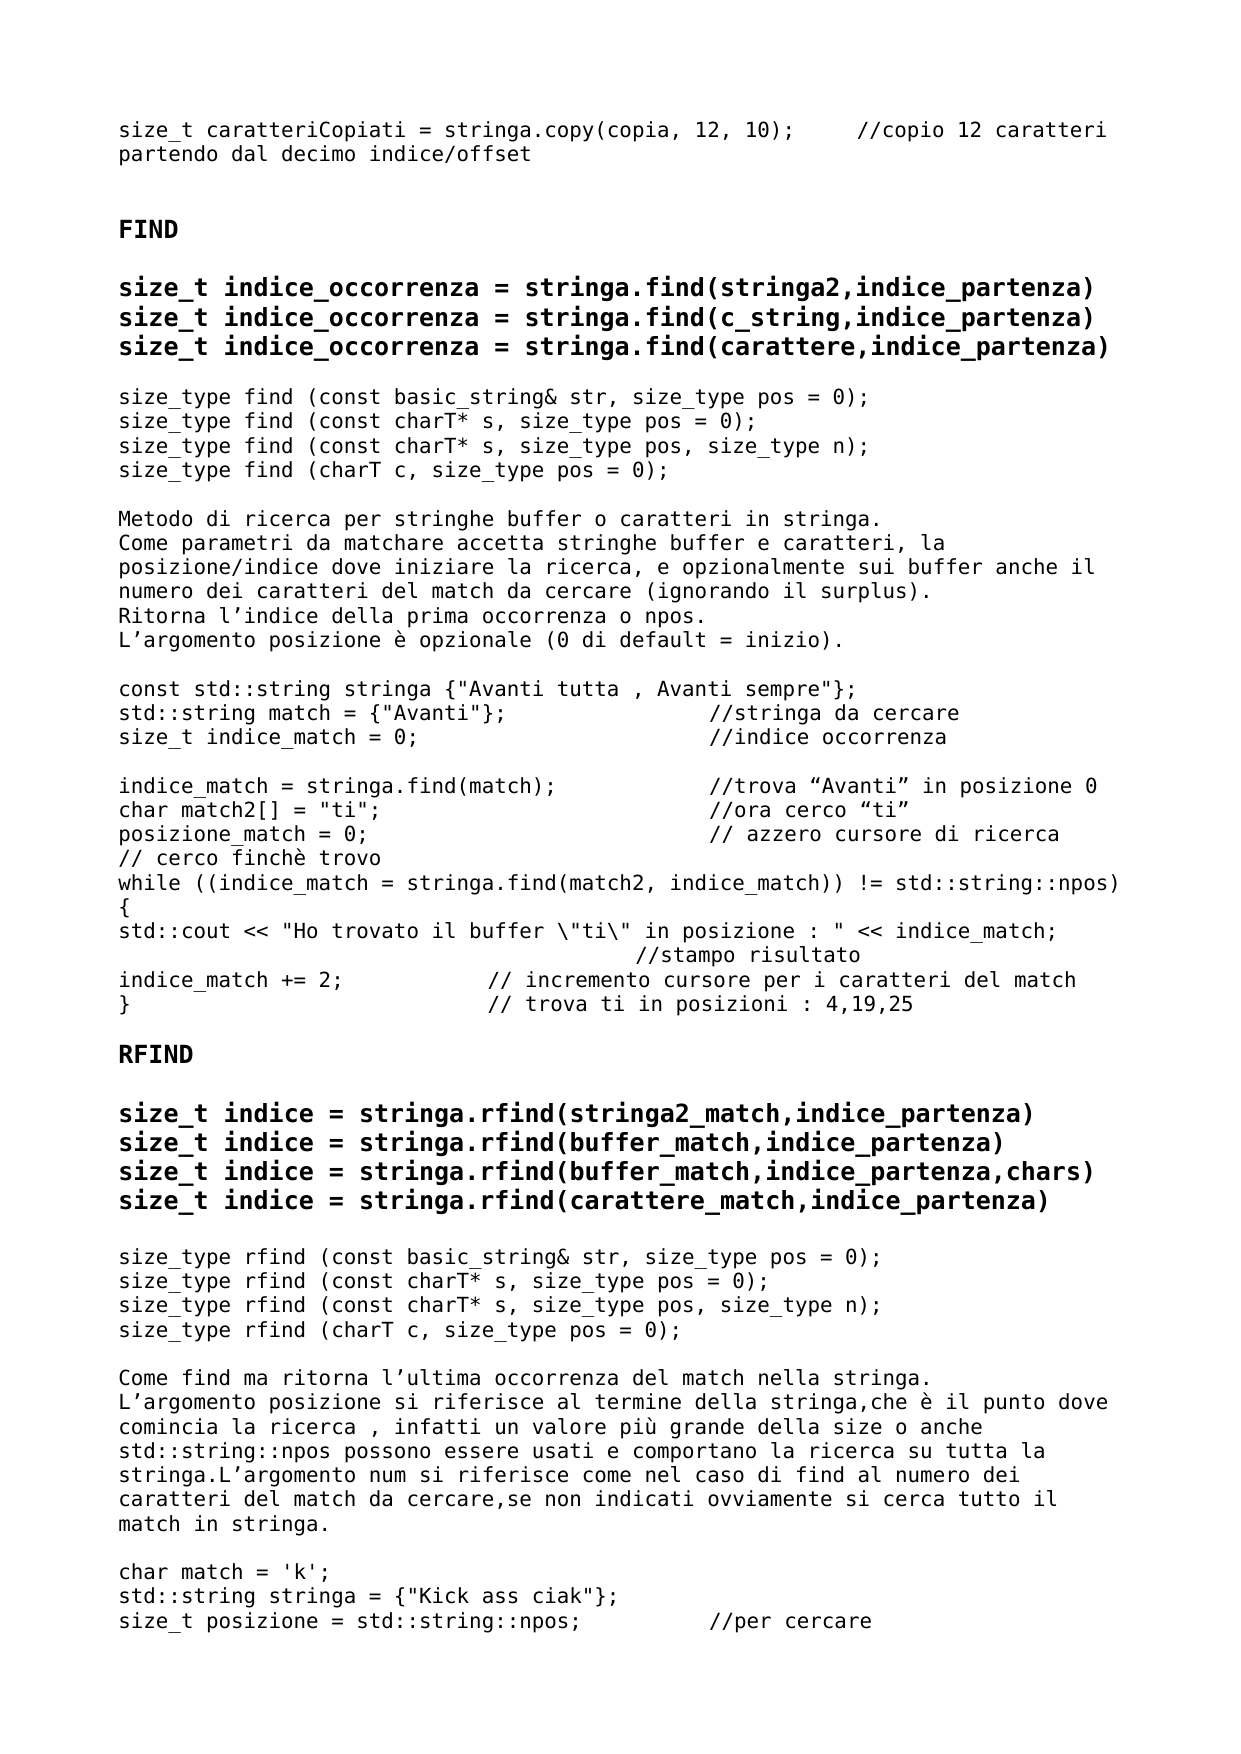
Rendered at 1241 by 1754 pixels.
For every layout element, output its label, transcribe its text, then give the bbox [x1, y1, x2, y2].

text size_type rfind (const charT* s, size_type pos = 0); [118, 1269, 1122, 1293]
text L’argomento posizione è opzionale (0 di default = inizio). [118, 628, 1122, 652]
text size_type rfind (charT c, size_type pos = 0); [118, 1318, 1122, 1342]
text size_type rfind (const charT* s, size_type pos, size_type n); [118, 1293, 1122, 1318]
text L’argomento posizione si riferisce al termine della stringa,che è il punto dove comincia la ricerca , infatti un valore più grande della size o anche std::string::npos possono essere usati e comportano la ricerca su tutta la stringa.L’argomento num si riferisce come nel caso di find al numero dei caratteri del match da cercare,se non indicati ovviamente si cerca tutto il match in stringa. [118, 1390, 1122, 1536]
text size_t indice_occorrenza = stringa.find(stringa2,indice_partenza) [118, 273, 1122, 303]
text size_t caratteriCopiati = stringa.copy(copia, 12, 10); //copio 12 caratteri partendo dal decimo indice/offset [118, 118, 1122, 167]
text std::string match = {"Avanti"}; //stringa da cercare [118, 701, 1122, 725]
text Ritorna l’indice della prima occorrenza o npos. [118, 604, 1122, 628]
text size_t indice_occorrenza = stringa.find(c_string,indice_partenza) [118, 303, 1122, 332]
text size_type find (charT c, size_type pos = 0); [118, 458, 1122, 482]
text indice_match = stringa.find(match); //trova “Avanti” in posizione 0 [118, 774, 1122, 798]
text size_type find (const charT* s, size_type pos, size_type n); [118, 434, 1122, 458]
text size_type rfind (const basic_string& str, size_type pos = 0); [118, 1245, 1122, 1269]
text // cerco finchè trovo [118, 846, 1122, 871]
text indice_match += 2; // incremento cursore per i caratteri del match [118, 968, 1122, 992]
text size_type find (const charT* s, size_type pos = 0); [118, 409, 1122, 434]
text size_t indice_occorrenza = stringa.find(carattere,indice_partenza) [118, 332, 1122, 361]
text char match2[] = "ti"; //ora cerco “ti” [118, 798, 1122, 822]
text Metodo di ricerca per stringhe buffer o caratteri in stringa. [118, 507, 1122, 531]
text size_t indice = stringa.rfind(carattere_match,indice_partenza) [118, 1186, 1122, 1216]
text size_t posizione = std::string::npos; //per cercare [118, 1609, 1122, 1633]
text size_t indice_match = 0; //indice occorrenza [118, 725, 1122, 774]
text char match = 'k'; [118, 1560, 1122, 1584]
text Come find ma ritorna l’ultima occorrenza del match nella stringa. [118, 1366, 1122, 1390]
text } // trova ti in posizioni : 4,19,25 [118, 992, 1122, 1016]
text size_t indice = stringa.rfind(stringa2_match,indice_partenza) [118, 1099, 1122, 1128]
text posizione_match = 0; // azzero cursore di ricerca [118, 822, 1122, 846]
text FIND [118, 215, 1122, 244]
text while ((indice_match = stringa.find(match2, indice_match)) != std::string::npos) [118, 871, 1122, 895]
text size_type find (const basic_string& str, size_type pos = 0); [118, 385, 1122, 409]
text Come parametri da matchare accetta stringhe buffer e caratteri, la posizione/indice dove iniziare la ricerca, e opzionalmente sui buffer anche il numero dei caratteri del match da cercare (ignorando il surplus). [118, 531, 1122, 604]
text size_t indice = stringa.rfind(buffer_match,indice_partenza) [118, 1128, 1122, 1157]
text { [118, 895, 1122, 919]
text RFIND [118, 1041, 1122, 1070]
text std::cout << "Ho trovato il buffer \"ti\" in posizione : " << indice_match; //stampo risultato [118, 919, 1122, 968]
text const std::string stringa {"Avanti tutta , Avanti sempre"}; [118, 677, 1122, 701]
text std::string stringa = {"Kick ass ciak"}; [118, 1584, 1122, 1609]
text size_t indice = stringa.rfind(buffer_match,indice_partenza,chars) [118, 1157, 1122, 1186]
